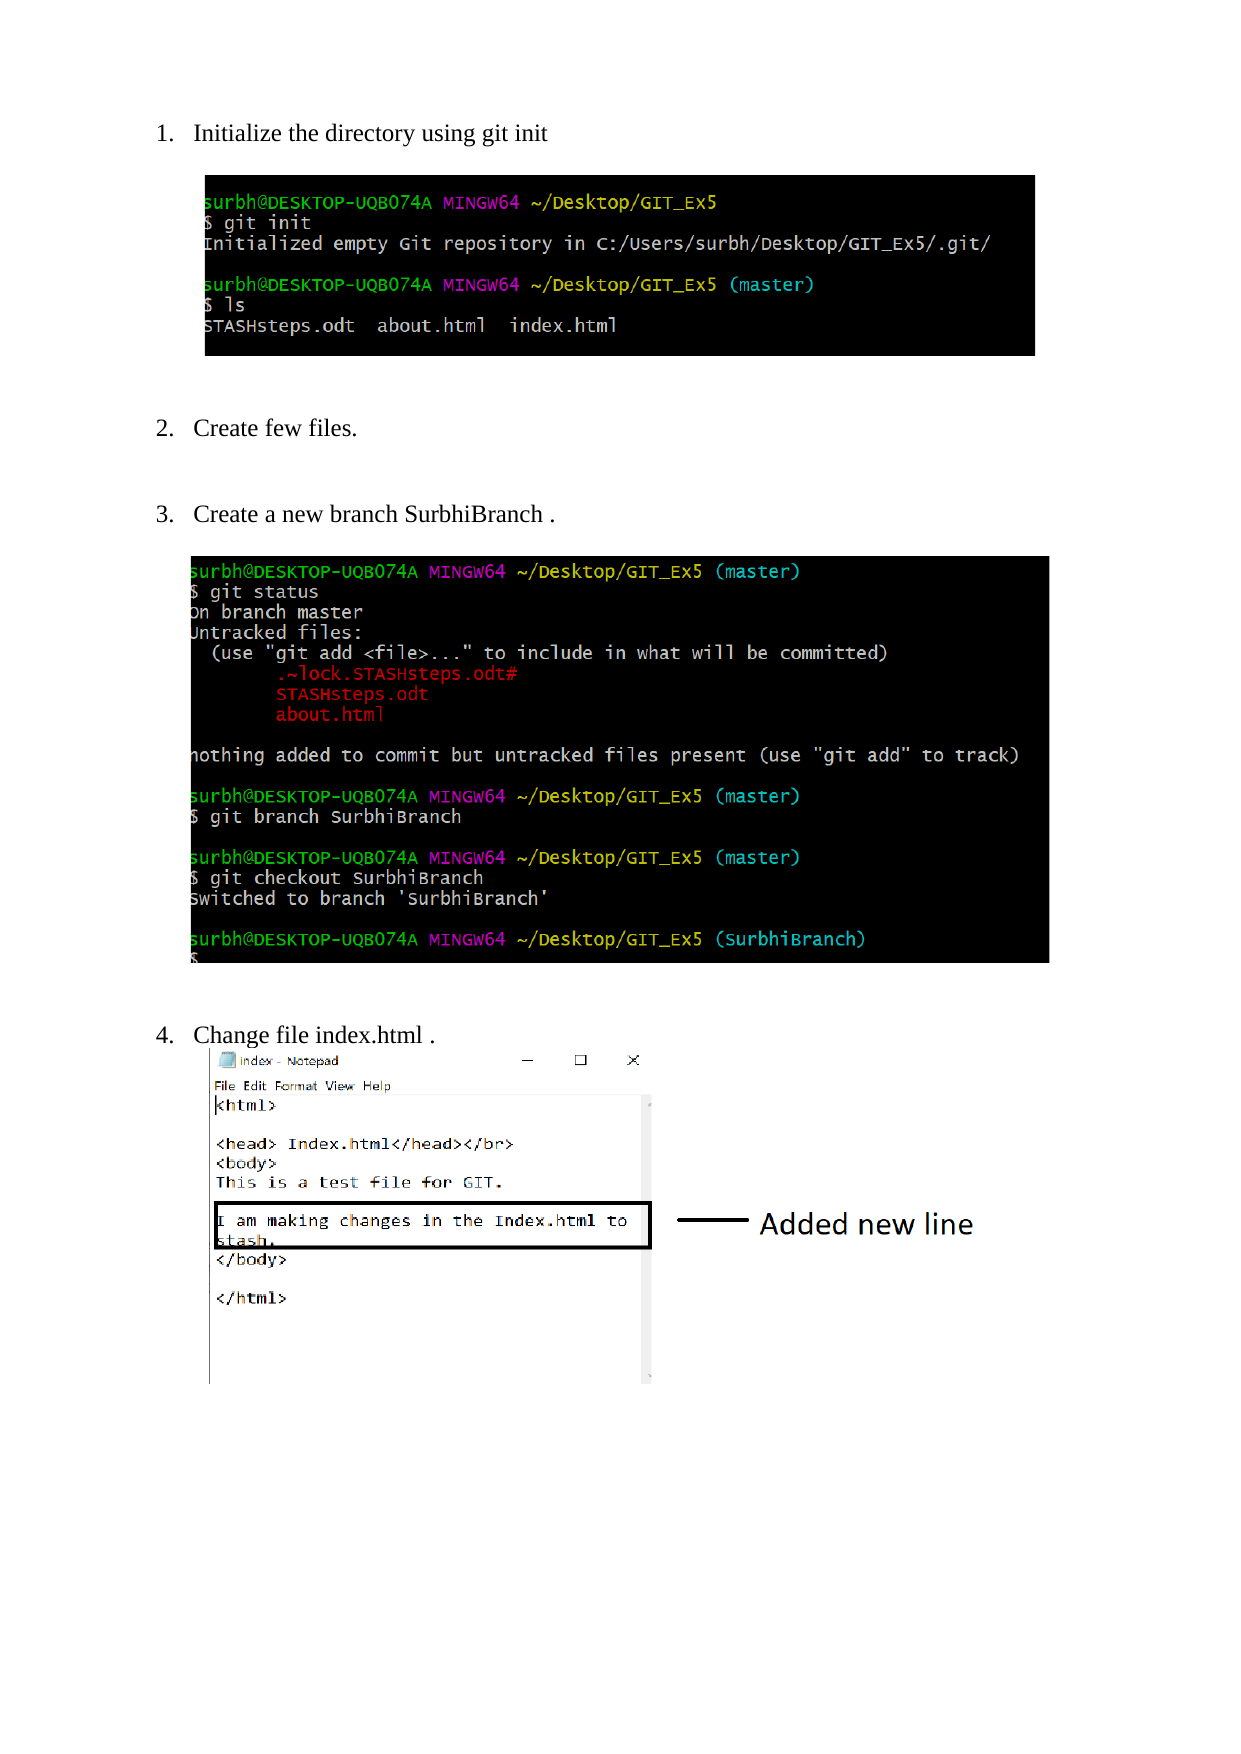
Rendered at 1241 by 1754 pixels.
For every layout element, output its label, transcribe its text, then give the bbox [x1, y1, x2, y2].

list Initialize the directory using git init [156, 118, 1122, 147]
list Change file index.html . [156, 1020, 1122, 1048]
list Create few files. [156, 413, 1122, 442]
list Create a new branch SurbhiBranch . [156, 499, 1122, 528]
